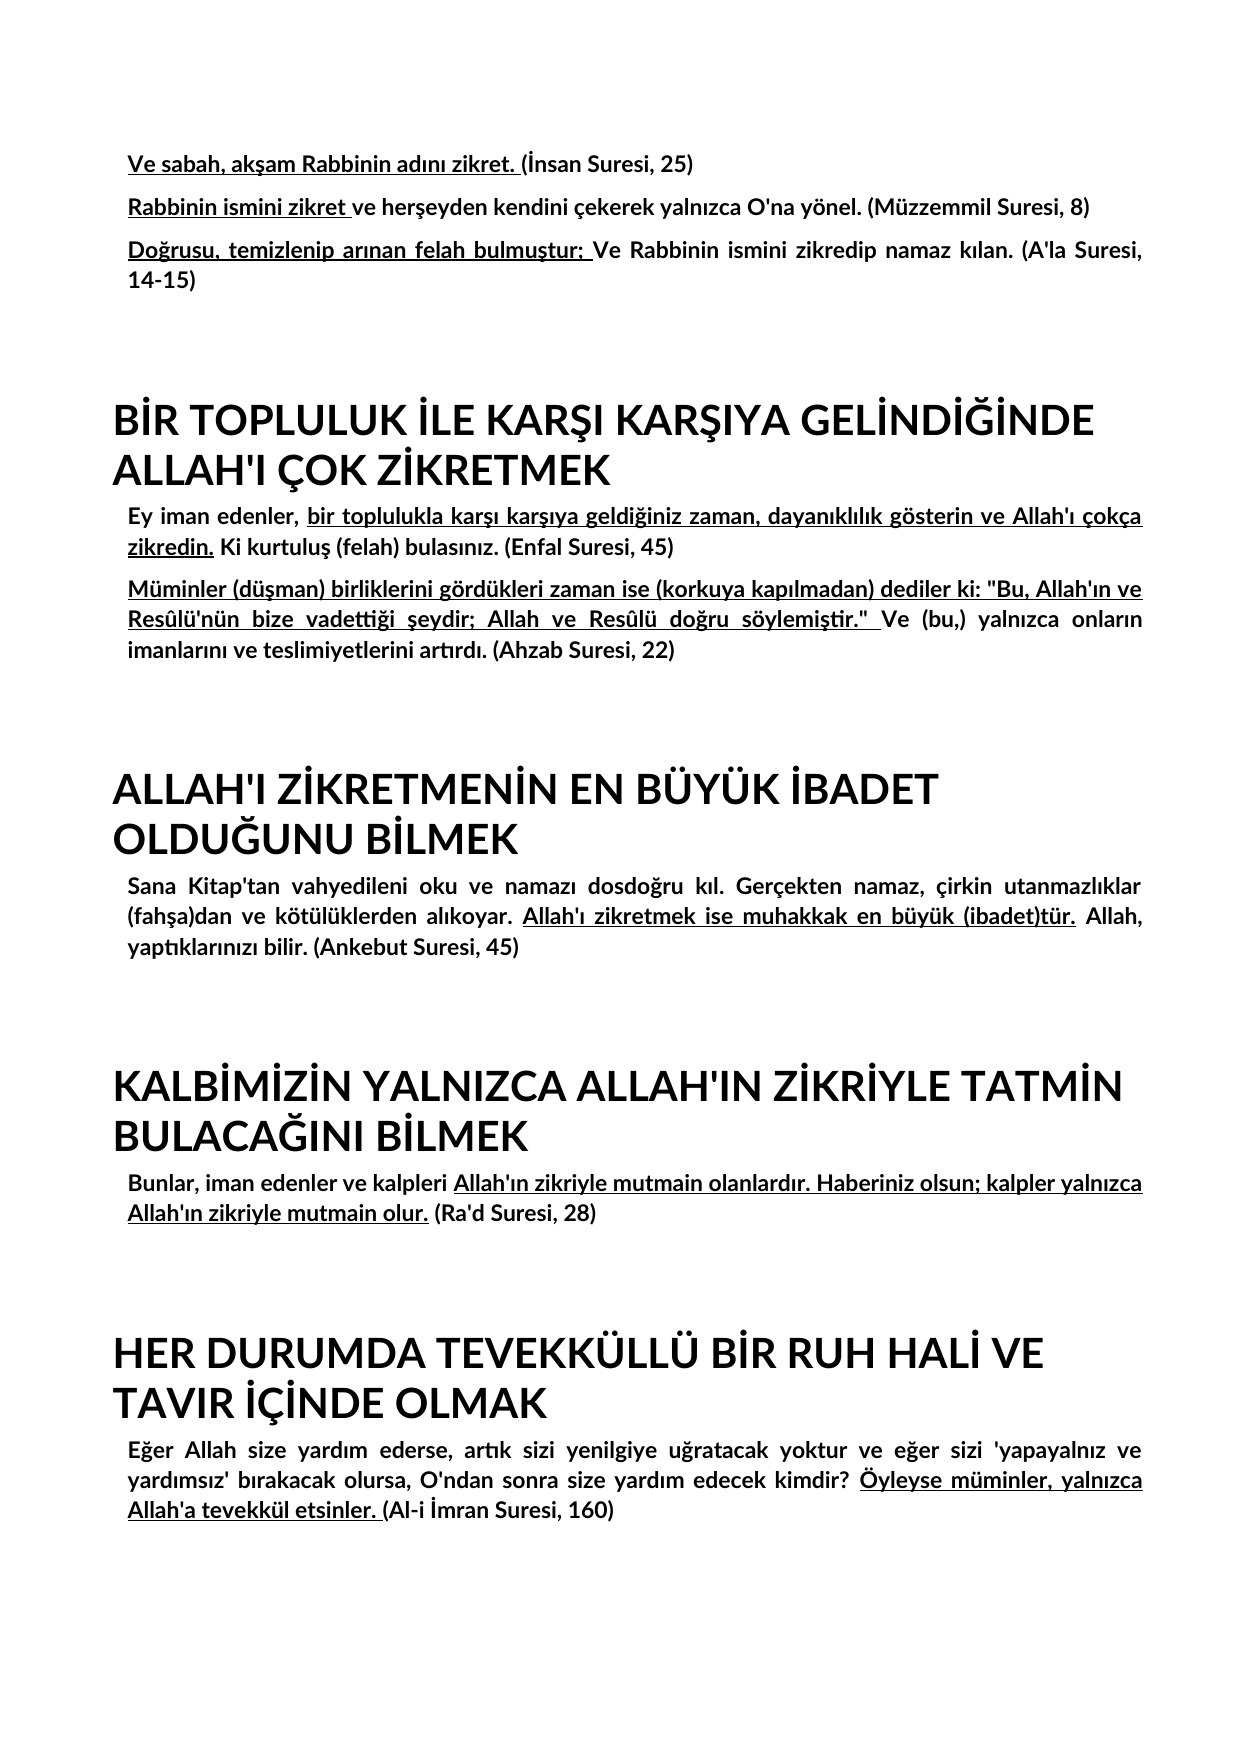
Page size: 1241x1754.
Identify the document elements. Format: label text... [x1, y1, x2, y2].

subtitle HER DURUMDA TEVEKKÜLLÜ BİR RUH HALİ VE TAVIR İÇİNDE OLMAK [112, 1327, 1165, 1427]
text Sana Kitap'tan vahyedileni oku ve namazı dosdoğru kıl. Gerçekten namaz, çirkin utanmazlıklar (fahşa)dan ve kötülüklerden alıkoyar. Allah'ı zikretmek ise muhakkak en büyük (ibadet)tür. Allah, yaptıklarınızı bilir. (Ankebut Suresi, 45) [127, 872, 1143, 960]
text Doğrusu, temizlenip arınan felah bulmuştur; Ve Rabbinin ismini zikredip namaz kılan. (A'la Suresi, 14-15) [127, 235, 1143, 293]
text Ve sabah, akşam Rabbinin adını zikret. (İnsan Suresi, 25) [127, 150, 1143, 177]
text Rabbinin ismini zikret ve herşeyden kendini çekerek yalnızca O'na yönel. (Müzzemmil Suresi, 8) [127, 193, 1143, 220]
text Bunlar, iman edenler ve kalpleri Allah'ın zikriyle mutmain olanlardır. Haberiniz olsun; kalpler yalnızca Allah'ın zikriyle mutmain olur. (Ra'd Suresi, 28) [127, 1169, 1143, 1226]
subtitle ALLAH'I ZİKRETMENİN EN BÜYÜK İBADET OLDUĞUNU BİLMEK [112, 763, 1165, 863]
subtitle KALBİMİZİN YALNIZCA ALLAH'IN ZİKRİYLE TATMİN BULACAĞINI BİLMEK [112, 1060, 1165, 1160]
subtitle BİR TOPLULUK İLE KARŞI KARŞIYA GELİNDİĞİNDE ALLAH'I ÇOK ZİKRETMEK [112, 394, 1165, 494]
text Resûlü'nün bize vadettiği şeydir; Allah ve Resûlü doğru söylemiştir." Ve (bu,) yalnızca onların imanlarını ve teslimiyetlerini artırdı. (Ahzab Suresi, 22) [127, 600, 1143, 663]
text Ey iman edenler, bir toplulukla karşı karşıya geldiğiniz zaman, dayanıklılık gösterin ve Allah'ı çokça zikredin. Ki kurtuluş (felah) bulasınız. (Enfal Suresi, 45) [127, 502, 1143, 560]
text Eğer Allah size yardım ederse, artık sizi yenilgiye uğratacak yoktur ve eğer sizi 'yapayalnız ve yardımsız' bırakacak olursa, O'ndan sonra size yardım edecek kimdir? Öyleyse müminler, yalnızca Allah'a tevekkül etsinler. (Al-i İmran Suresi, 160) [127, 1435, 1143, 1523]
text Müminler (düşman) birliklerini gördükleri zaman ise (korkuya kapılmadan) dediler ki: "Bu, Allah'ın ve [127, 575, 1143, 599]
